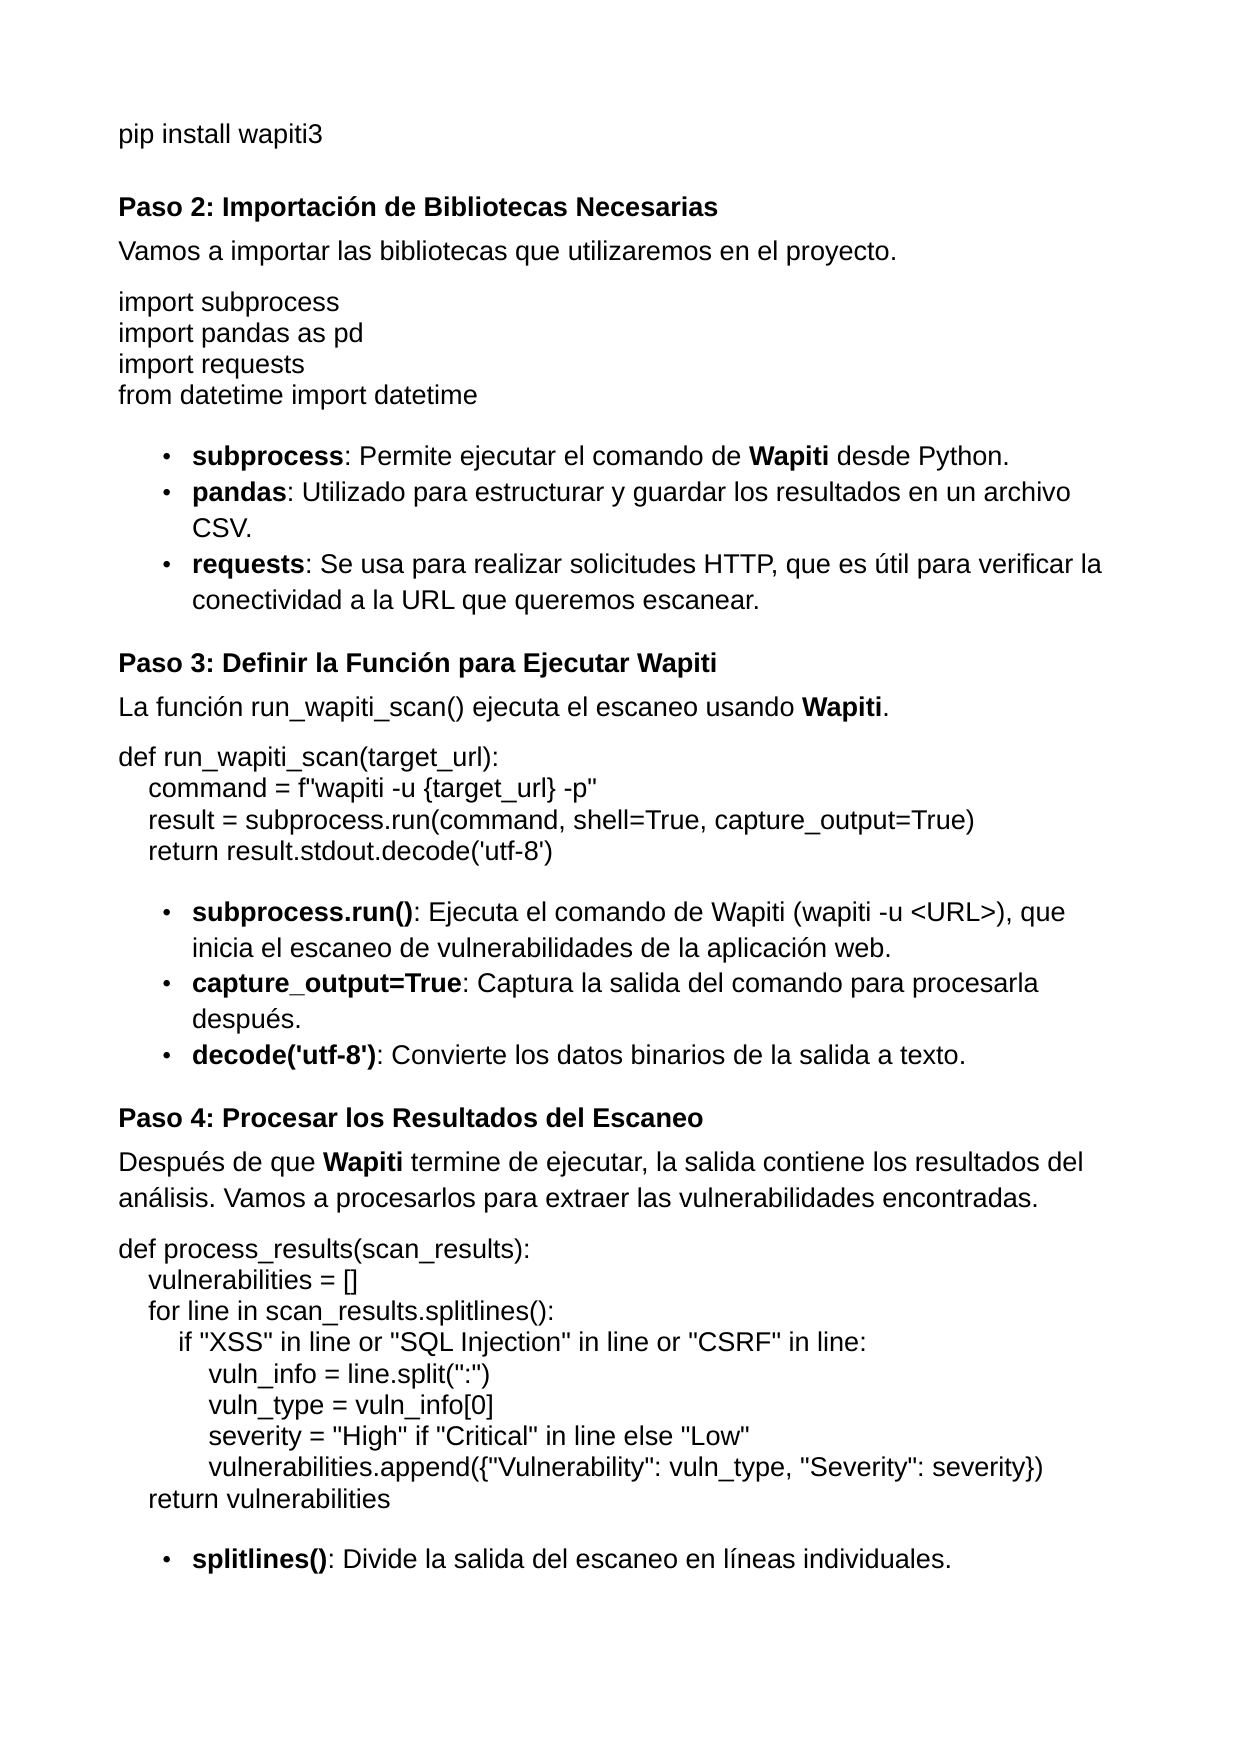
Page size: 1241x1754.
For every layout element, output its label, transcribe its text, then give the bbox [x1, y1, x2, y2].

text Vamos a importar las bibliotecas que utilizaremos en el proyecto. [118, 235, 1122, 266]
text vuln_info = line.split(":") [118, 1358, 1122, 1389]
list splitlines(): Divide la salida del escaneo en líneas individuales. [162, 1543, 1122, 1574]
text command = f"wapiti -u {target_url} -p" [118, 772, 1122, 804]
list capture_output=True: Captura la salida del comando para procesarla después. [162, 967, 1122, 1035]
text from datetime import datetime [118, 379, 1122, 411]
text La función run_wapiti_scan() ejecuta el escaneo usando Wapiti. [118, 691, 1122, 722]
text import subprocess [118, 286, 1122, 317]
text def process_results(scan_results): [118, 1233, 1122, 1264]
text import requests [118, 348, 1122, 379]
text severity = "High" if "Critical" in line else "Low" [118, 1420, 1122, 1451]
text return result.stdout.decode('utf-8') [118, 835, 1122, 866]
text vuln_type = vuln_info[0] [118, 1389, 1122, 1420]
text return vulnerabilities [118, 1483, 1122, 1514]
list requests: Se usa para realizar solicitudes HTTP, que es útil para verificar la conectividad a la URL que queremos escanear. [162, 548, 1122, 615]
text def run_wapiti_scan(target_url): [118, 741, 1122, 772]
text import pandas as pd [118, 317, 1122, 348]
text pip install wapiti3 [118, 118, 1122, 149]
list decode('utf-8'): Convierte los datos binarios de la salida a texto. [162, 1039, 1122, 1071]
text Después de que Wapiti termine de ejecutar, la salida contiene los resultados del análisis. Vamos a procesarlos para extraer las vulnerabilidades encontradas. [118, 1146, 1122, 1213]
subtitle Paso 3: Definir la Función para Ejecutar Wapiti [118, 647, 1122, 678]
text vulnerabilities.append({"Vulnerability": vuln_type, "Severity": severity}) [118, 1451, 1122, 1483]
text result = subprocess.run(command, shell=True, capture_output=True) [118, 804, 1122, 835]
text vulnerabilities = [] [118, 1264, 1122, 1295]
text if "XSS" in line or "SQL Injection" in line or "CSRF" in line: [118, 1326, 1122, 1358]
list subprocess: Permite ejecutar el comando de Wapiti desde Python. [162, 440, 1122, 471]
list pandas: Utilizado para estructurar y guardar los resultados en un archivo CSV. [162, 476, 1122, 543]
text for line in scan_results.splitlines(): [118, 1295, 1122, 1326]
subtitle Paso 2: Importación de Bibliotecas Necesarias [118, 191, 1122, 223]
subtitle Paso 4: Procesar los Resultados del Escaneo [118, 1102, 1122, 1134]
list subprocess.run(): Ejecuta el comando de Wapiti (wapiti -u <URL>), que inicia el escaneo de vulnerabilidades de la aplicación web. [162, 896, 1122, 963]
